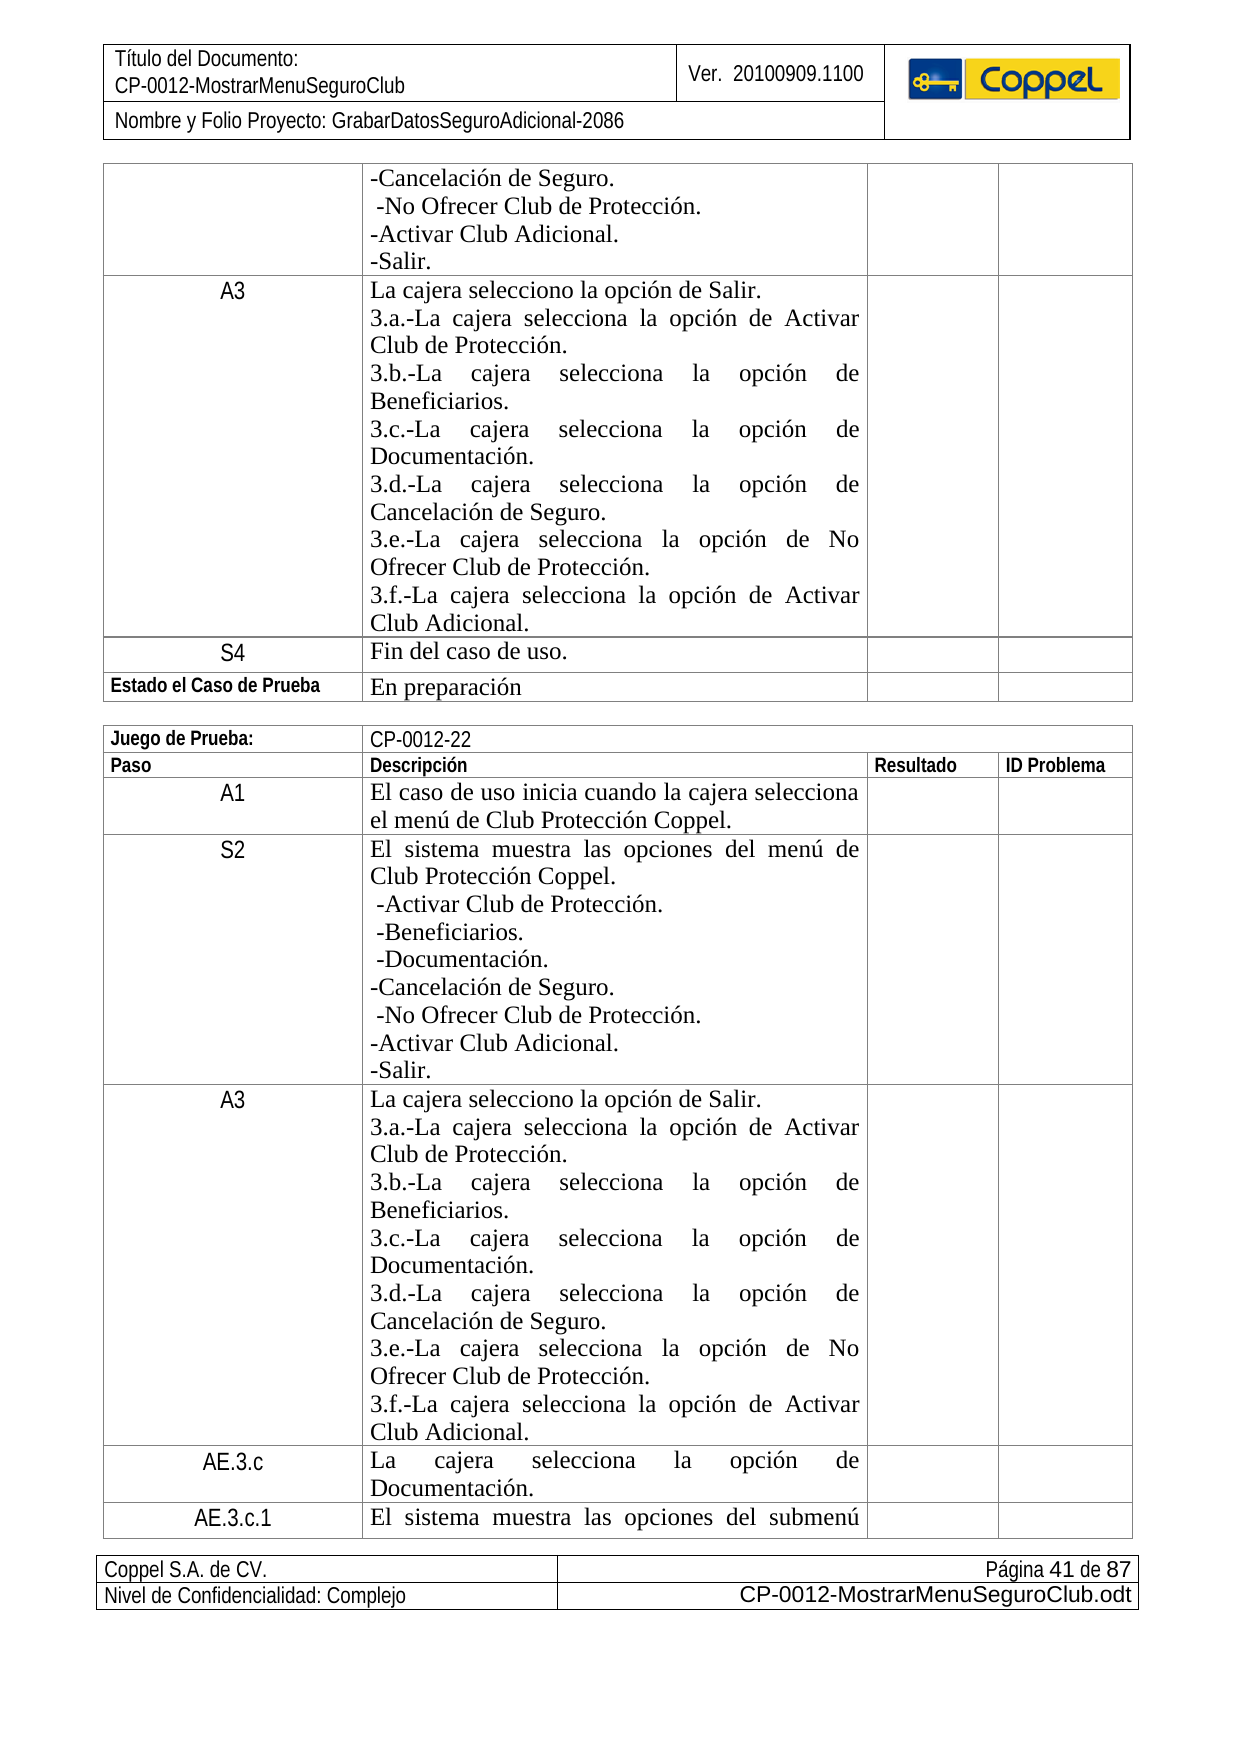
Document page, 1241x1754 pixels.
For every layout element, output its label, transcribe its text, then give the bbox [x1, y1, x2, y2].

table_cell [868, 276, 998, 636]
table_cell [999, 778, 1132, 834]
table_cell [999, 673, 1132, 701]
table_cell Estado el Caso de Prueba [104, 673, 362, 701]
table_cell [999, 835, 1132, 1084]
table_cell El sistema muestra las opciones del submenú [363, 1503, 867, 1537]
table_cell [868, 638, 998, 672]
table_cell -Cancelación de Seguro. -No Ofrecer Club de Protección. -Activar Club Adicional. -Salir. [363, 164, 867, 275]
table_cell [868, 673, 998, 701]
table_cell El caso de uso inicia cuando la cajera selecciona el menú de Club Protección Coppel. [363, 778, 867, 834]
table_cell A3 [104, 276, 362, 636]
table_header Juego de Prueba: [104, 726, 362, 752]
table_cell Descripción [363, 753, 867, 777]
table_cell ID Problema [999, 753, 1132, 777]
table_cell En preparación [363, 673, 867, 701]
table_cell AE.3.c [104, 1446, 362, 1502]
table_cell A1 [104, 778, 362, 834]
table_header CP-0012-22 [363, 726, 1132, 752]
table_cell El sistema muestra las opciones del menú de Club Protección Coppel. -Activar Club de Protección. -Beneficiarios. -Documentación. -Cancelación de Seguro. -No Ofrecer Club de Protección. -Activar Club Adicional. -Salir. [363, 835, 867, 1084]
table_cell [868, 835, 998, 1084]
table_cell Paso [104, 753, 362, 777]
table_cell [868, 1446, 998, 1502]
table_cell [868, 164, 998, 275]
table_cell AE.3.c.1 [104, 1503, 362, 1537]
table_cell [999, 276, 1132, 636]
table_cell Fin del caso de uso. [363, 638, 867, 672]
table_cell [104, 164, 362, 275]
table_cell La cajera selecciono la opción de Salir. 3.a.-La cajera selecciona la opción de Activar Club de Protección. 3.b.-La cajera selecciona la opción de Beneficiarios. 3.c.-La cajera selecciona la opción de Documentación. 3.d.-La cajera selecciona la opción de Cancelación de Seguro. 3.e.-La cajera selecciona la opción de No Ofrecer Club de Protección. 3.f.-La cajera selecciona la opción de Activar Club Adicional. [363, 276, 867, 636]
table_cell A3 [104, 1085, 362, 1445]
table_cell [999, 1503, 1132, 1537]
table_cell Resultado [868, 753, 998, 777]
table_cell [999, 164, 1132, 275]
table_cell [868, 1085, 998, 1445]
table_cell [999, 1446, 1132, 1502]
table_cell [868, 1503, 998, 1537]
table_cell S2 [104, 835, 362, 1084]
table_cell [999, 1085, 1132, 1445]
table_cell [868, 778, 998, 834]
table_cell S4 [104, 638, 362, 672]
table_cell La cajera selecciona la opción de Documentación. [363, 1446, 867, 1502]
table_cell La cajera selecciono la opción de Salir. 3.a.-La cajera selecciona la opción de Activar Club de Protección. 3.b.-La cajera selecciona la opción de Beneficiarios. 3.c.-La cajera selecciona la opción de Documentación. 3.d.-La cajera selecciona la opción de Cancelación de Seguro. 3.e.-La cajera selecciona la opción de No Ofrecer Club de Protección. 3.f.-La cajera selecciona la opción de Activar Club Adicional. [363, 1085, 867, 1445]
table_cell [999, 638, 1132, 672]
